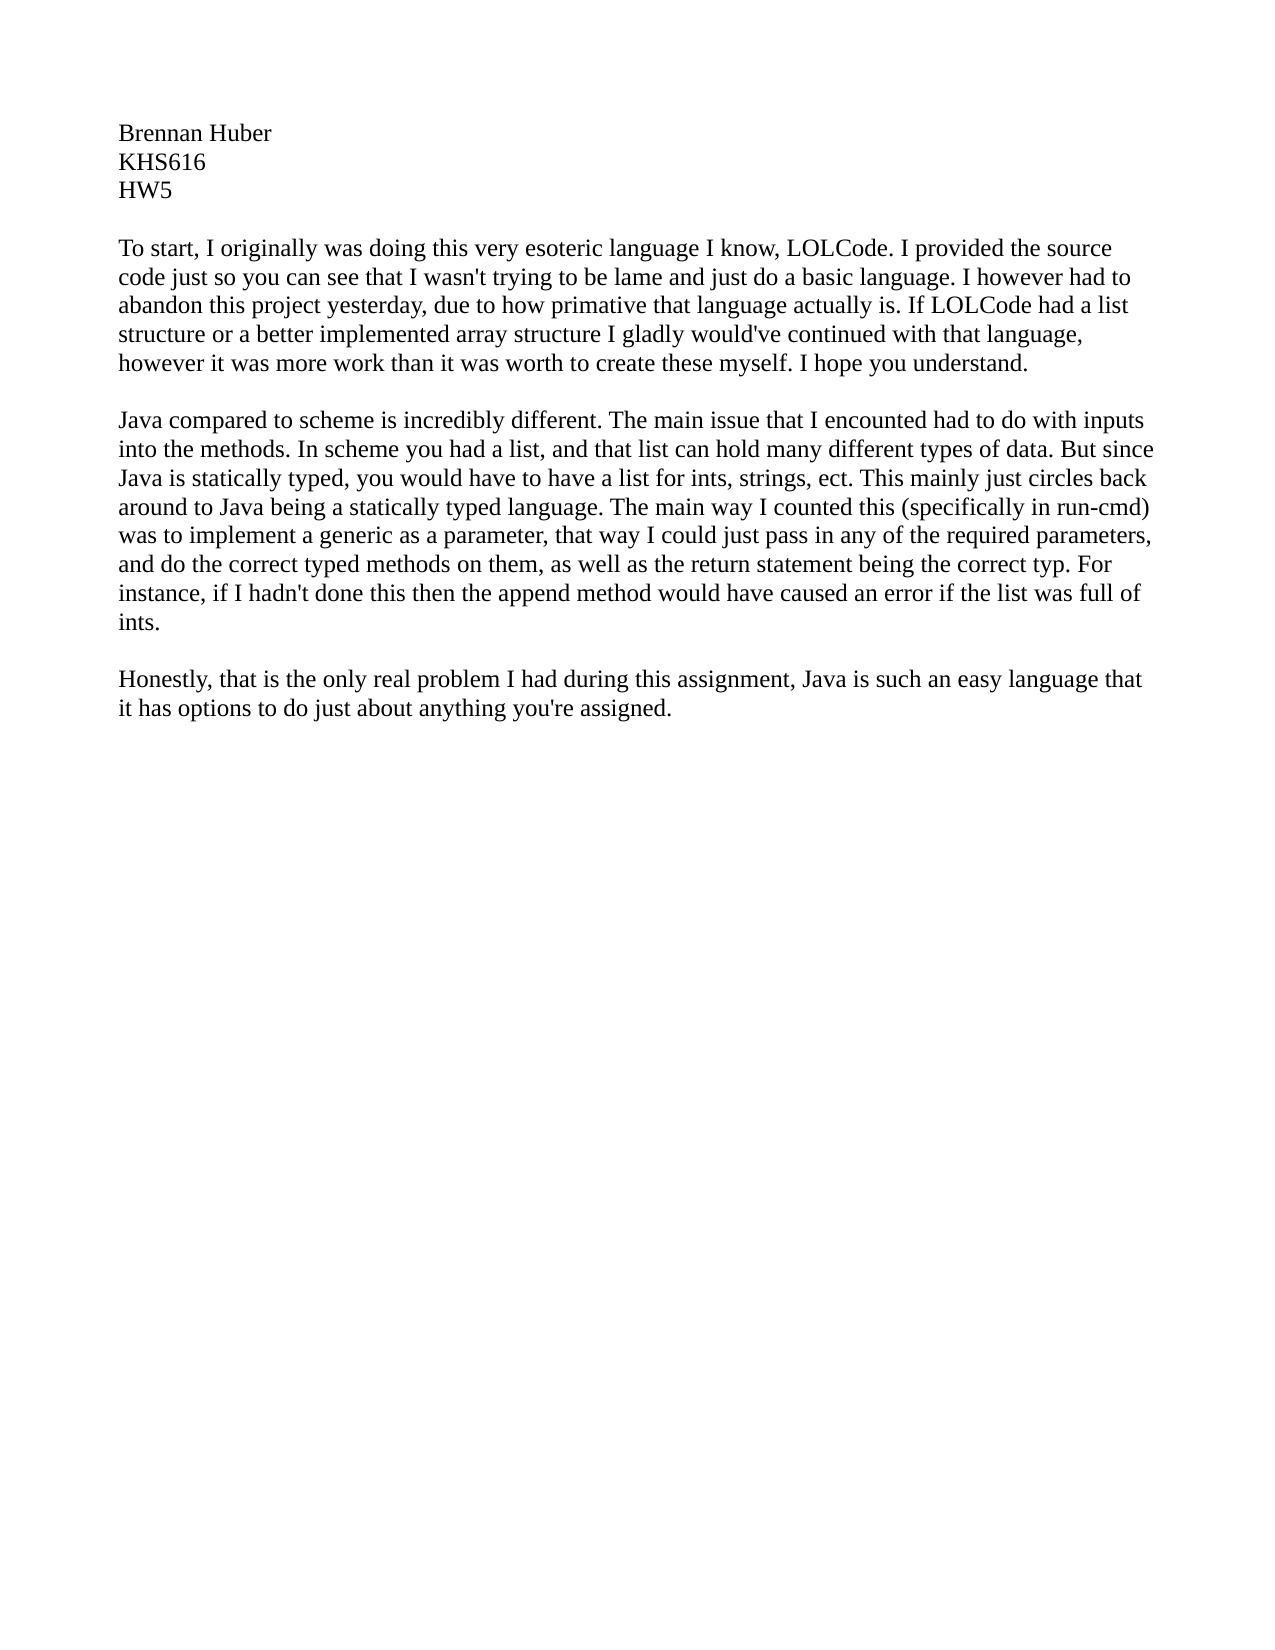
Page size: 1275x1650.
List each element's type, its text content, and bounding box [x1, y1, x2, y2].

text KHS616 [118, 147, 1157, 176]
text Brennan Huber [118, 118, 1157, 147]
text HW5 [118, 176, 1157, 204]
text Java compared to scheme is incredibly different. The main issue that I encounted had to do with inputs into the methods. In scheme you had a list, and that list can hold many different types of data. But since Java is statically typed, you would have to have a list for ints, strings, ect. This mainly just circles back around to Java being a statically typed language. The main way I counted this (specifically in run-cmd) was to implement a generic as a parameter, that way I could just pass in any of the required parameters, and do the correct typed methods on them, as well as the return statement being the correct typ. For instance, if I hadn't done this then the append method would have caused an error if the list was full of ints. [118, 406, 1157, 636]
text Honestly, that is the only real problem I had during this assignment, Java is such an easy language that it has options to do just about anything you're assigned. [118, 664, 1157, 722]
text To start, I originally was doing this very esoteric language I know, LOLCode. I provided the source code just so you can see that I wasn't trying to be lame and just do a basic language. I however had to abandon this project yesterday, due to how primative that language actually is. If LOLCode had a list structure or a better implemented array structure I gladly would've continued with that language, however it was more work than it was worth to create these myself. I hope you understand. [118, 233, 1157, 377]
